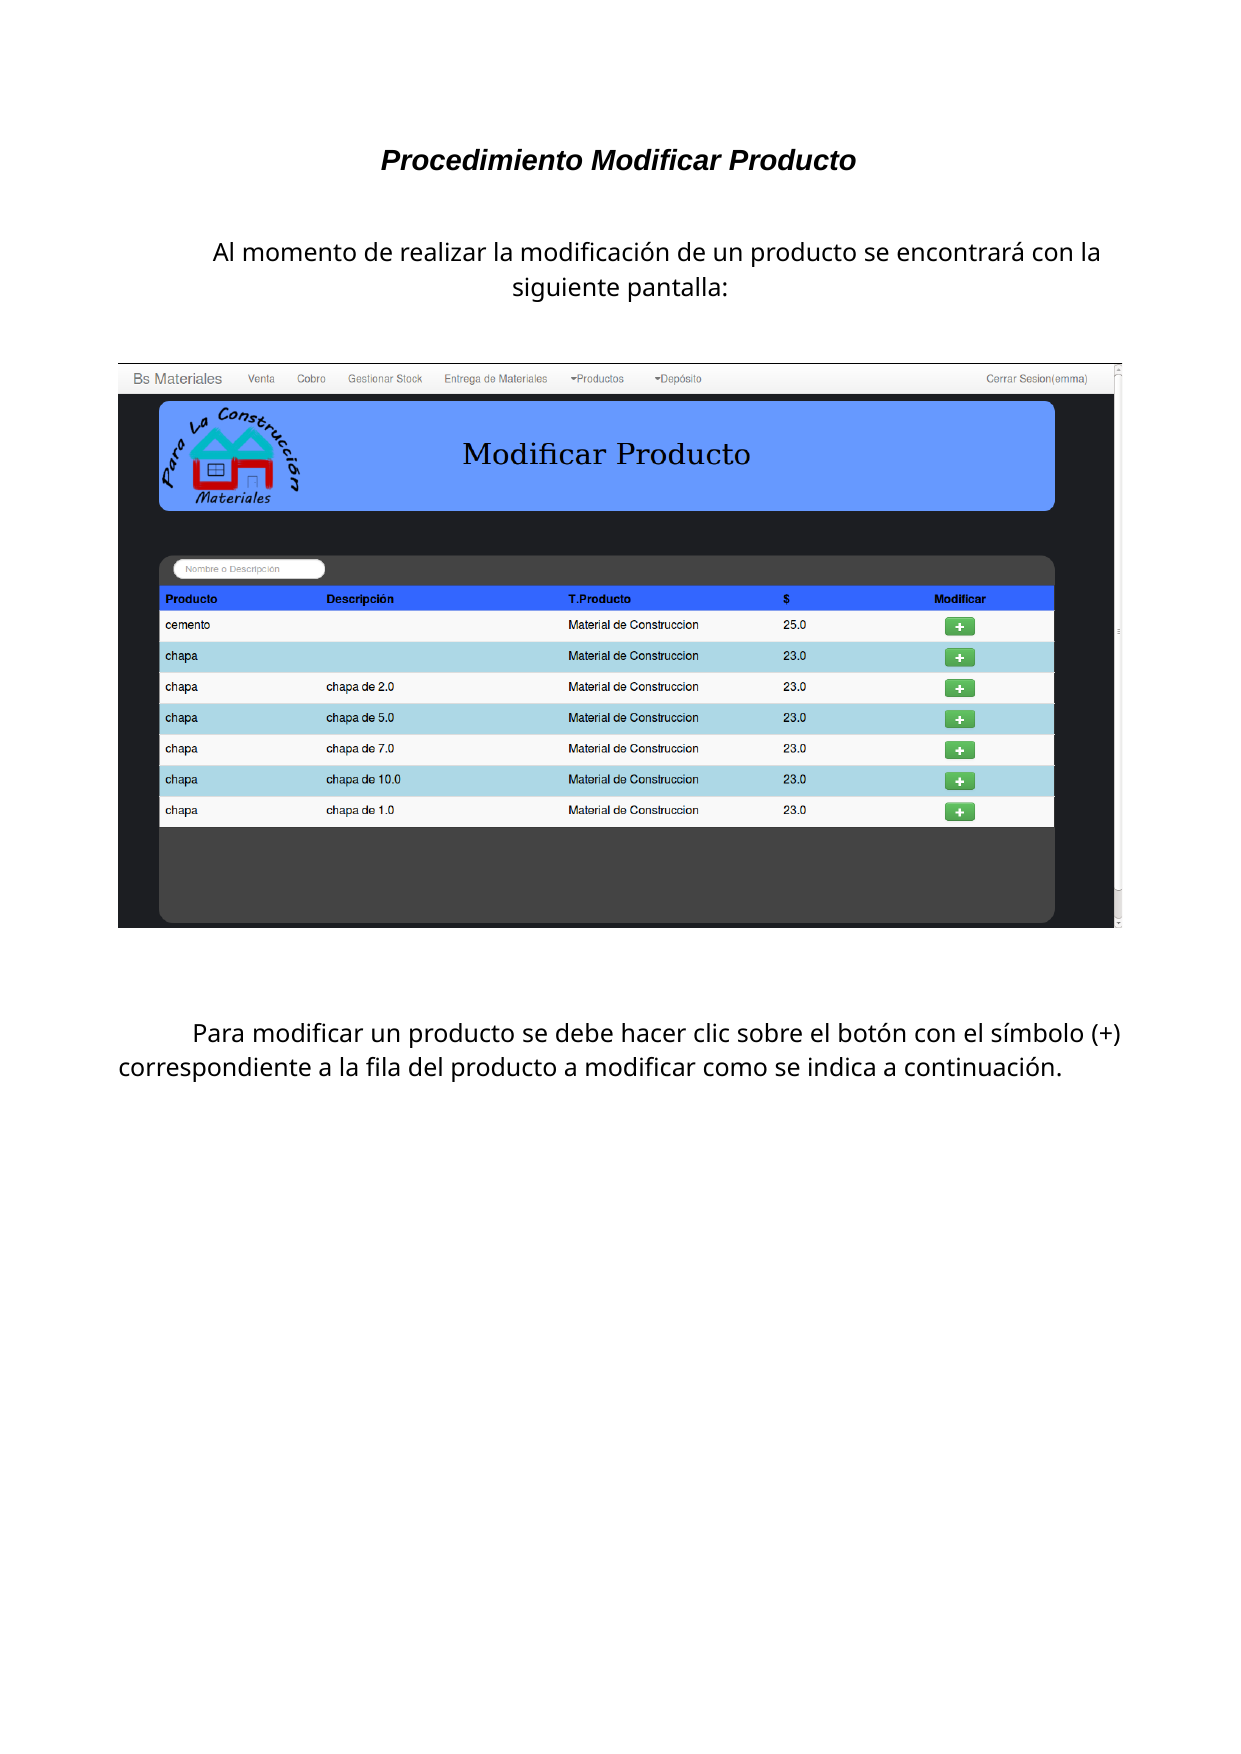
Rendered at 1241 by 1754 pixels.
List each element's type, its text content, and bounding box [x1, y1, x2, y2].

text Para modificar un producto se debe hacer clic sobre el botón con el símbolo (+) correspondiente a la fila del producto a modificar como se indica a continuación. [118, 1015, 1122, 1083]
picture [118, 363, 1123, 928]
subtitle Procedimiento Modificar Producto [118, 143, 1122, 177]
text Al momento de realizar la modificación de un producto se encontrará con la siguiente pantalla: [118, 230, 1122, 304]
